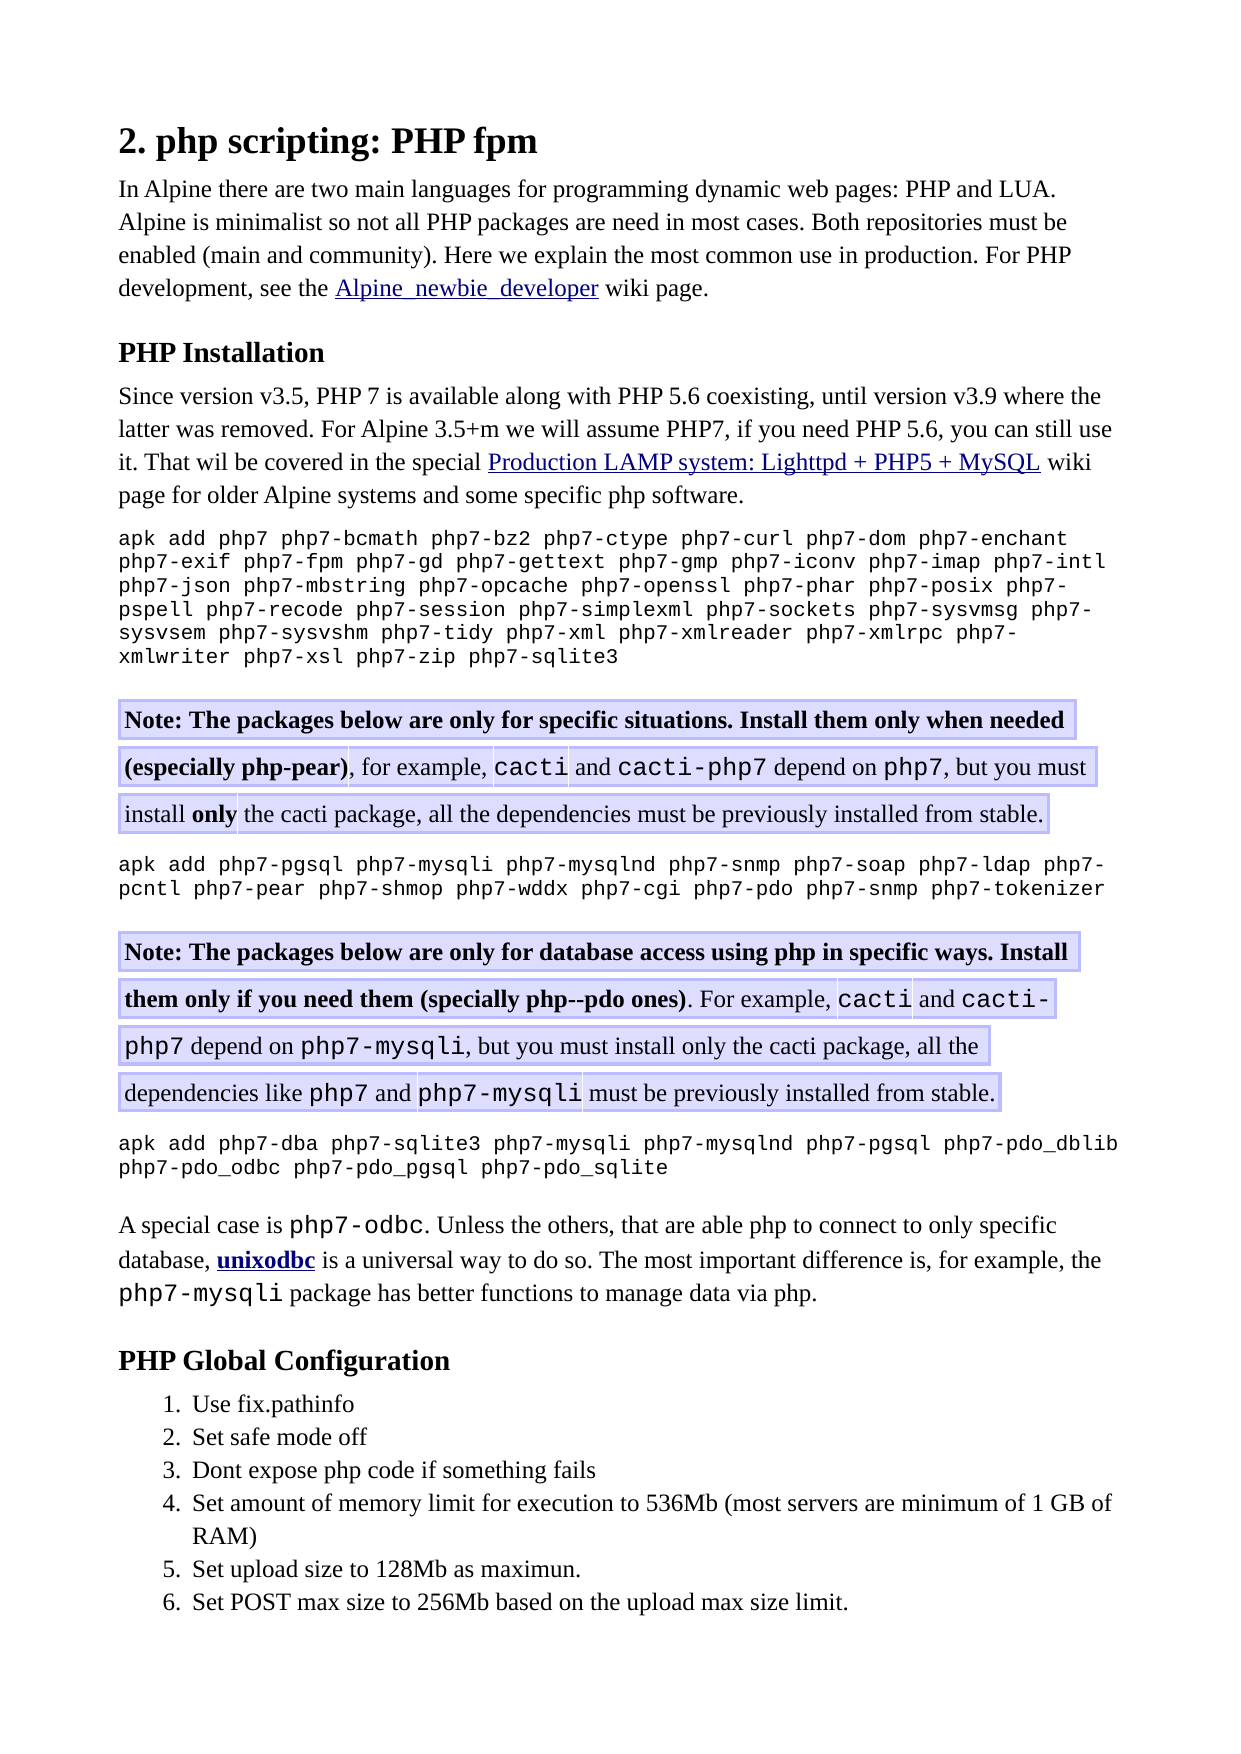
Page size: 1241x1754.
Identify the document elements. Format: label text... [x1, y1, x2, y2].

subtitle PHP Global Configuration [118, 1343, 1122, 1376]
text Since version v3.5, PHP 7 is available along with PHP 5.6 coexisting, until version v3.9 where the latter was removed. For Alpine 3.5+m we will assume PHP7, if you need PHP 5.6, you can still use it. That wil be covered in the special Production LAMP system: Lighttpd + PHP5 + MySQL wiki page for older Alpine systems and some specific php software. [118, 381, 1122, 509]
list Set upload size to 128Mb as maximun. [162, 1554, 1122, 1582]
list Set safe mode off [162, 1422, 1122, 1450]
text apk add php7-dba php7-sqlite3 php7-mysqli php7-mysqlnd php7-pgsql php7-pdo_dblib php7-pdo_odbc php7-pdo_pgsql php7-pdo_sqlite [118, 1133, 1122, 1180]
text apk add php7 php7-bcmath php7-bz2 php7-ctype php7-curl php7-dom php7-enchant php7-exif php7-fpm php7-gd php7-gettext php7-gmp php7-iconv php7-imap php7-intl php7-json php7-mbstring php7-opcache php7-openssl php7-phar php7-posix php7-pspell php7-recode php7-session php7-simplexml php7-sockets php7-sysvmsg php7-sysvsem php7-sysvshm php7-tidy php7-xml php7-xmlreader php7-xmlrpc php7-xmlwriter php7-xsl php7-zip php7-sqlite3 [118, 528, 1122, 669]
list Use fix.pathinfo [162, 1389, 1122, 1417]
text In Alpine there are two main languages for programming dynamic web pages: PHP and LUA. Alpine is minimalist so not all PHP packages are need in most cases. Both repositories must be enabled (main and community). Here we explain the most common use in production. For PHP development, see the Alpine_newbie_developer wiki page. [118, 174, 1122, 302]
text Note: The packages below are only for database access using php in specific ways. Install them only if you need them (specially php--pdo ones). For example, cacti and cacti-php7 depend on php7-mysqli, but you must install only the cacti package, all the dependencies like php7 and php7-mysqli must be previously installed from stable. [118, 931, 1122, 1112]
text apk add php7-pgsql php7-mysqli php7-mysqlnd php7-snmp php7-soap php7-ldap php7-pcntl php7-pear php7-shmop php7-wddx php7-cgi php7-pdo php7-snmp php7-tokenizer [118, 854, 1122, 902]
text Note: The packages below are only for specific situations. Install them only when needed (especially php-pear), for example, cacti and cacti-php7 depend on php7, but you must install only the cacti package, all the dependencies must be previously installed from stable. [118, 699, 1122, 834]
subtitle PHP Installation [118, 335, 1122, 368]
list Dont expose php code if something fails [162, 1455, 1122, 1483]
list Set amount of memory limit for execution to 536Mb (most servers are minimum of 1 GB of RAM) [162, 1488, 1122, 1549]
text A special case is php7-odbc. Unless the others, that are able php to connect to only specific database, unixodbc is a universal way to do so. The most important difference is, for example, the php7-mysqli package has better functions to manage data via php. [118, 1210, 1122, 1309]
list Set POST max size to 256Mb based on the upload max size limit. [162, 1587, 1122, 1616]
subtitle 2. php scripting: PHP fpm [118, 118, 1122, 161]
